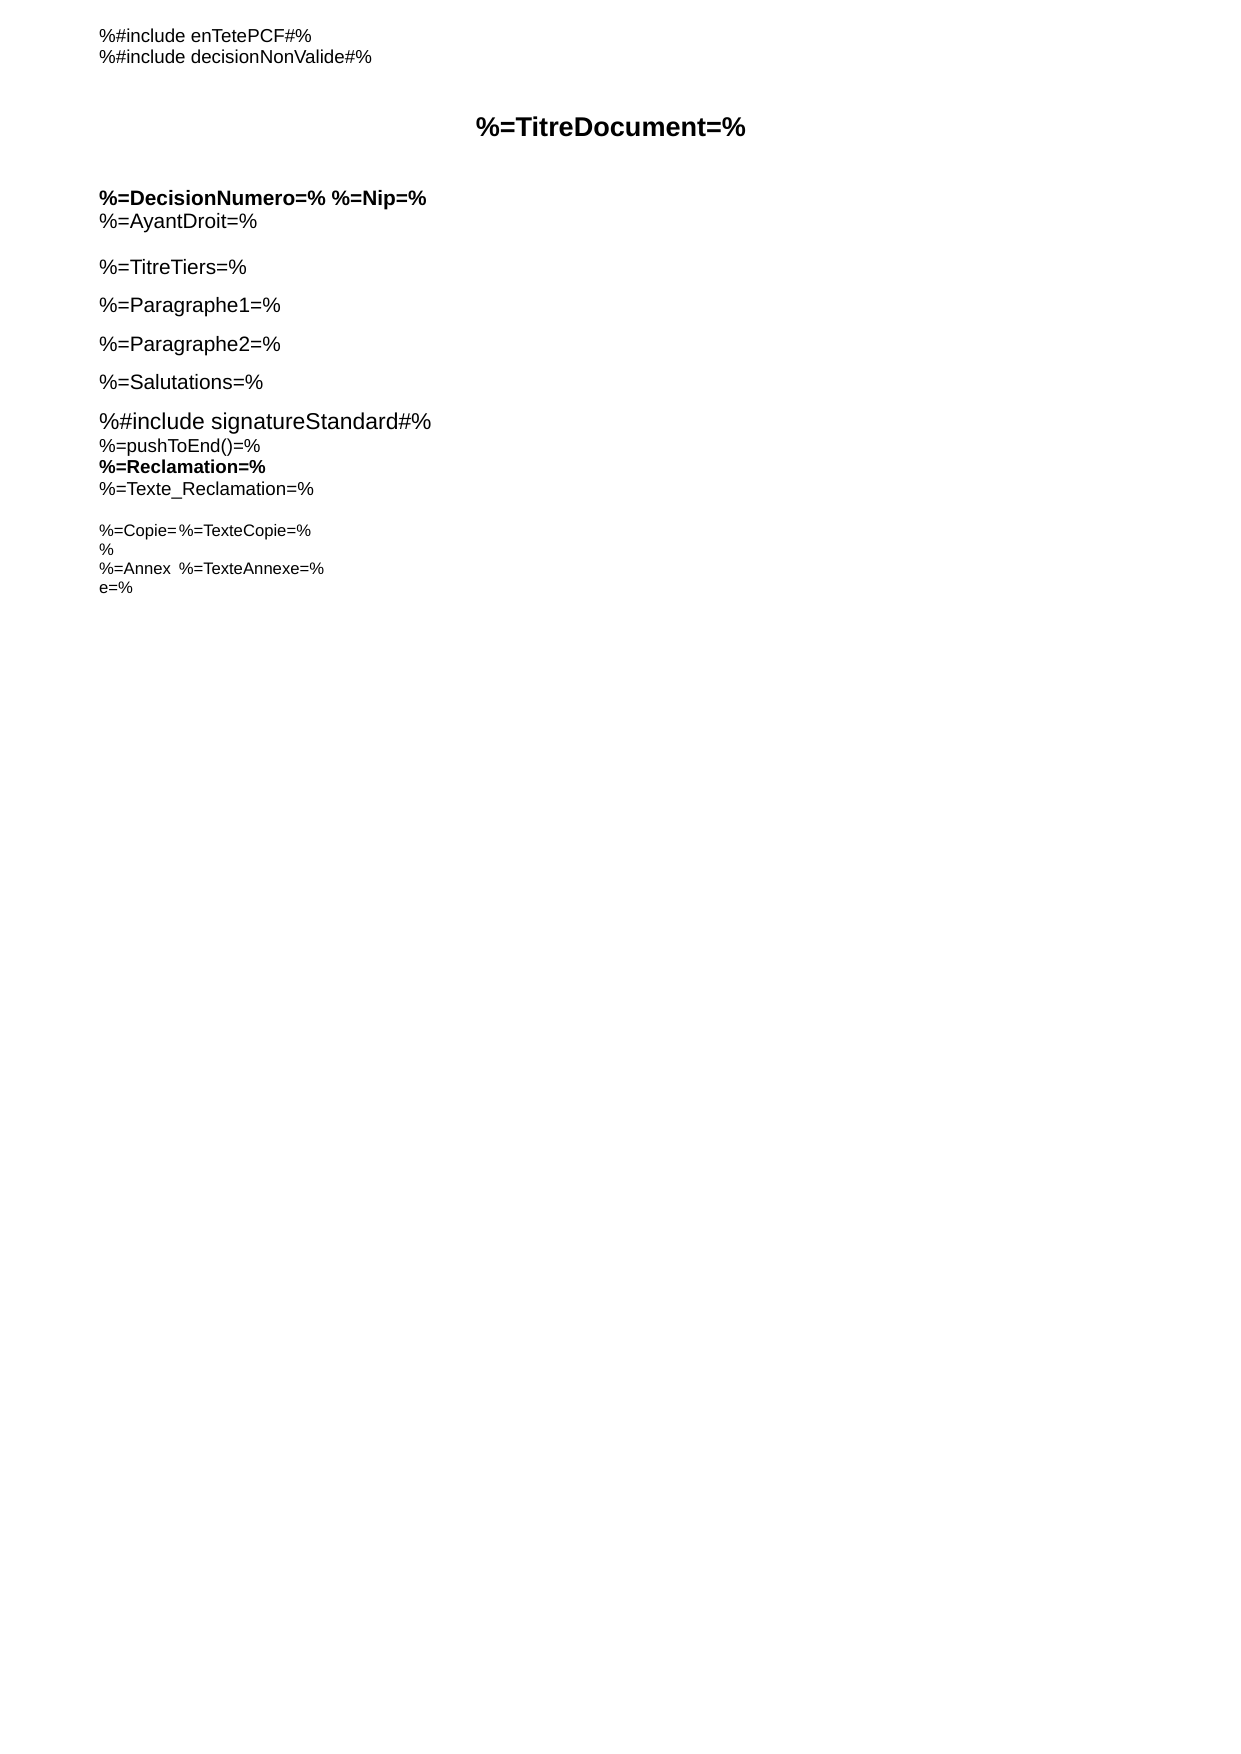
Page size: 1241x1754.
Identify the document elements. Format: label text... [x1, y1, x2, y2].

text %=Texte_Reclamation=% [99, 478, 1122, 499]
text %=pushToEnd()=% [99, 434, 1122, 456]
text %=Paragraphe1=% [99, 293, 1122, 317]
text %=Salutations=% [99, 370, 1122, 394]
text %=AyantDroit=% [99, 209, 1122, 233]
text %#include signatureStandard#% [99, 408, 1122, 434]
text %=DecisionNumero=% %=Nip=% [99, 185, 1122, 209]
table_header %=Copie=% [99, 521, 178, 559]
text %=TitreDocument=% [99, 111, 1122, 142]
text %=Paragraphe2=% [99, 332, 1122, 356]
table_header %=TexteAnnexe=% [179, 559, 1122, 597]
table_header %=Annexe=% [99, 559, 178, 597]
text %=TitreTiers=% [99, 255, 1122, 279]
text %#include enTetePCF#% [99, 25, 1122, 46]
table_header %=TexteCopie=% [179, 521, 1122, 559]
text %=Reclamation=% [99, 456, 1122, 478]
text %#include decisionNonValide#% [99, 46, 1122, 68]
